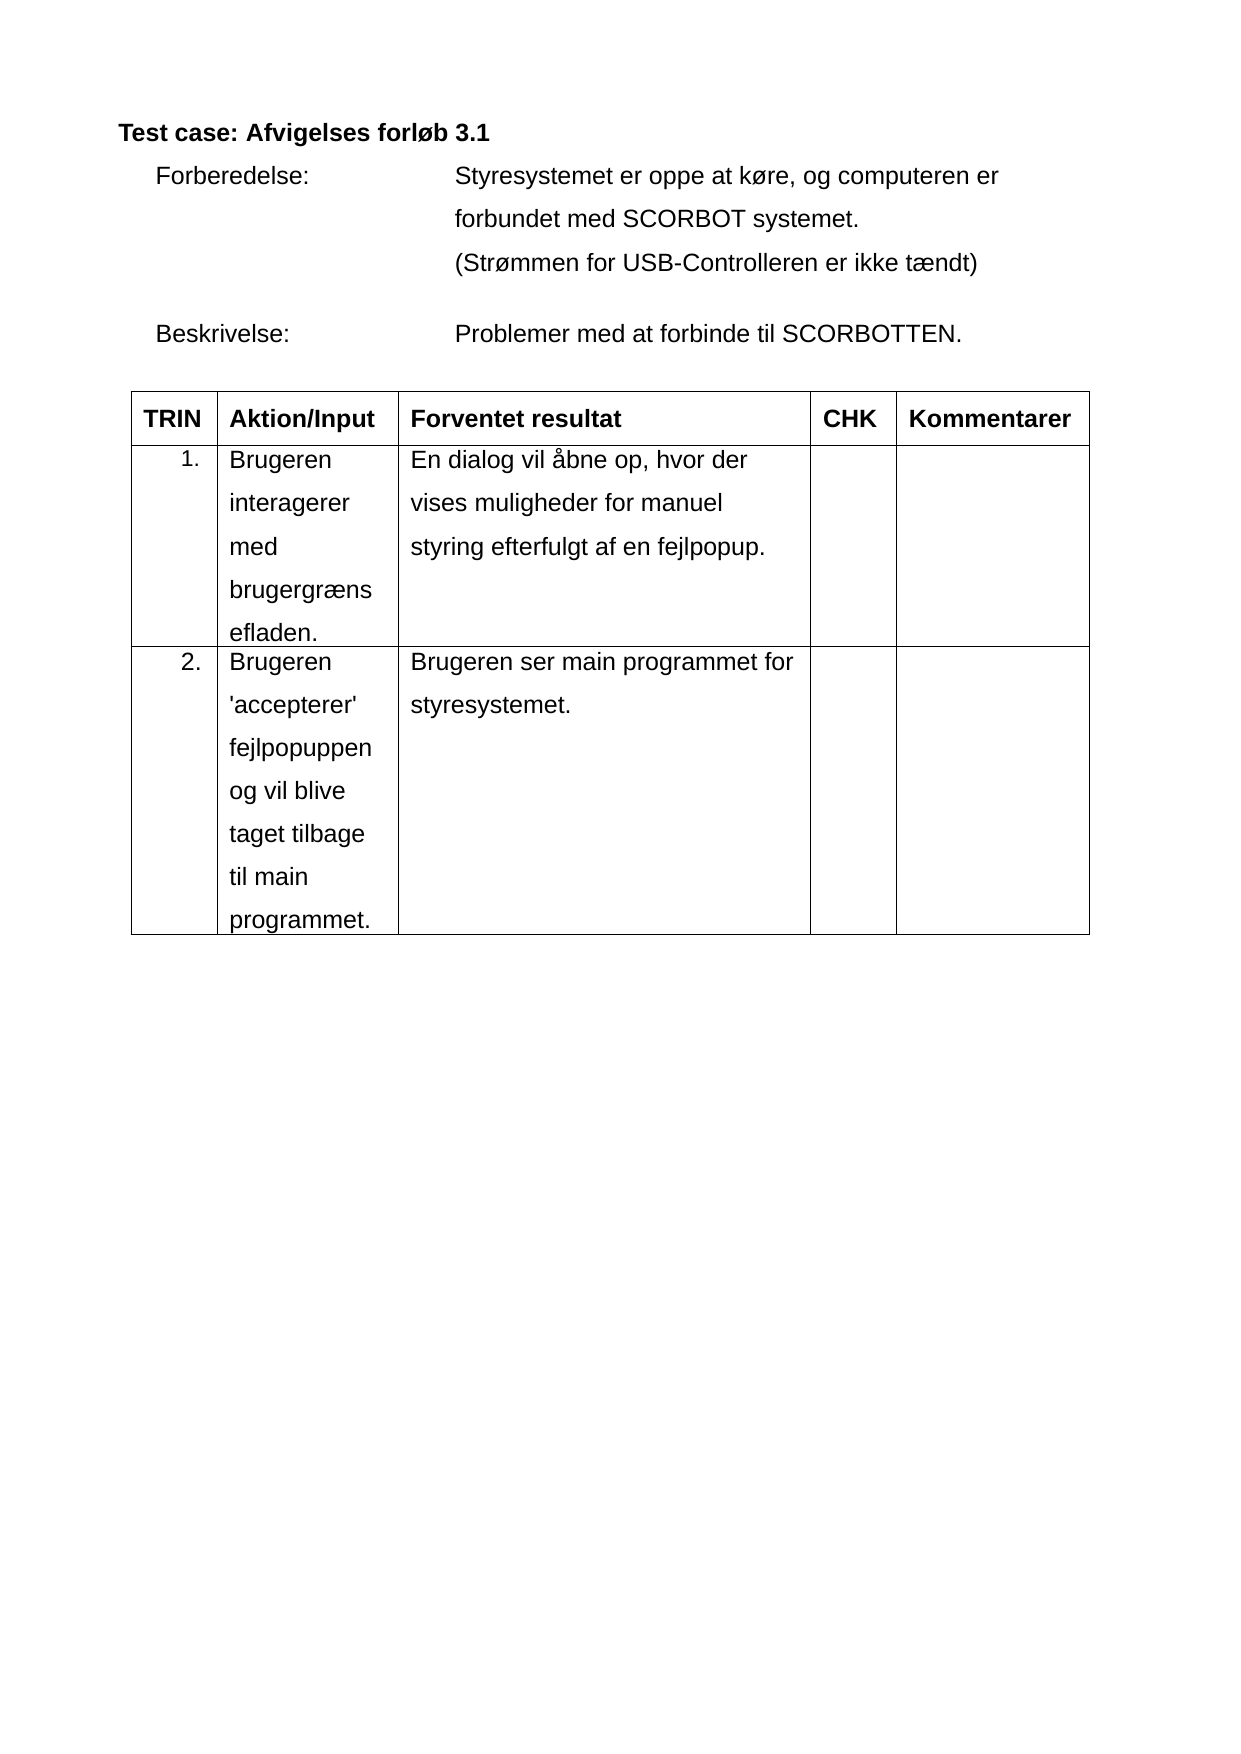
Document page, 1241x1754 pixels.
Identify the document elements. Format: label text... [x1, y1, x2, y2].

table_cell [811, 647, 896, 934]
table_header Forventet resultat [399, 392, 810, 445]
table_cell Brugeren ser main programmet for styresystemet. [399, 647, 810, 934]
table_header TRIN [132, 392, 217, 445]
table_header Aktion/Input [218, 392, 398, 445]
table_header Kommentarer [897, 392, 1089, 445]
table_cell Brugeren 'accepterer' fejlpopuppen og vil blive taget tilbage til main programmet. [218, 647, 398, 934]
table_cell [811, 446, 896, 646]
table_cell [897, 647, 1089, 934]
table_cell [132, 647, 217, 934]
table_header Styresystemet er oppe at køre, og computeren er forbundet med SCORBOT systemet. (Strømmen for USB-Controlleren er ikke tændt) [443, 161, 1089, 319]
table_cell En dialog vil åbne op, hvor der vises muligheder for manuel styring efterfulgt af en fejlpopup. [399, 446, 810, 646]
table_cell Brugeren interagerer med brugergrænsefladen. [218, 446, 398, 646]
table_cell [132, 446, 217, 646]
table_header CHK [811, 392, 896, 445]
table_cell Beskrivelse: [144, 319, 443, 348]
table_header Forberedelse: [144, 161, 443, 319]
text Test case: Afvigelses forløb 3.1 [118, 118, 1122, 147]
table_cell [897, 446, 1089, 646]
table_cell Problemer med at forbinde til SCORBOTTEN. [443, 319, 1089, 348]
